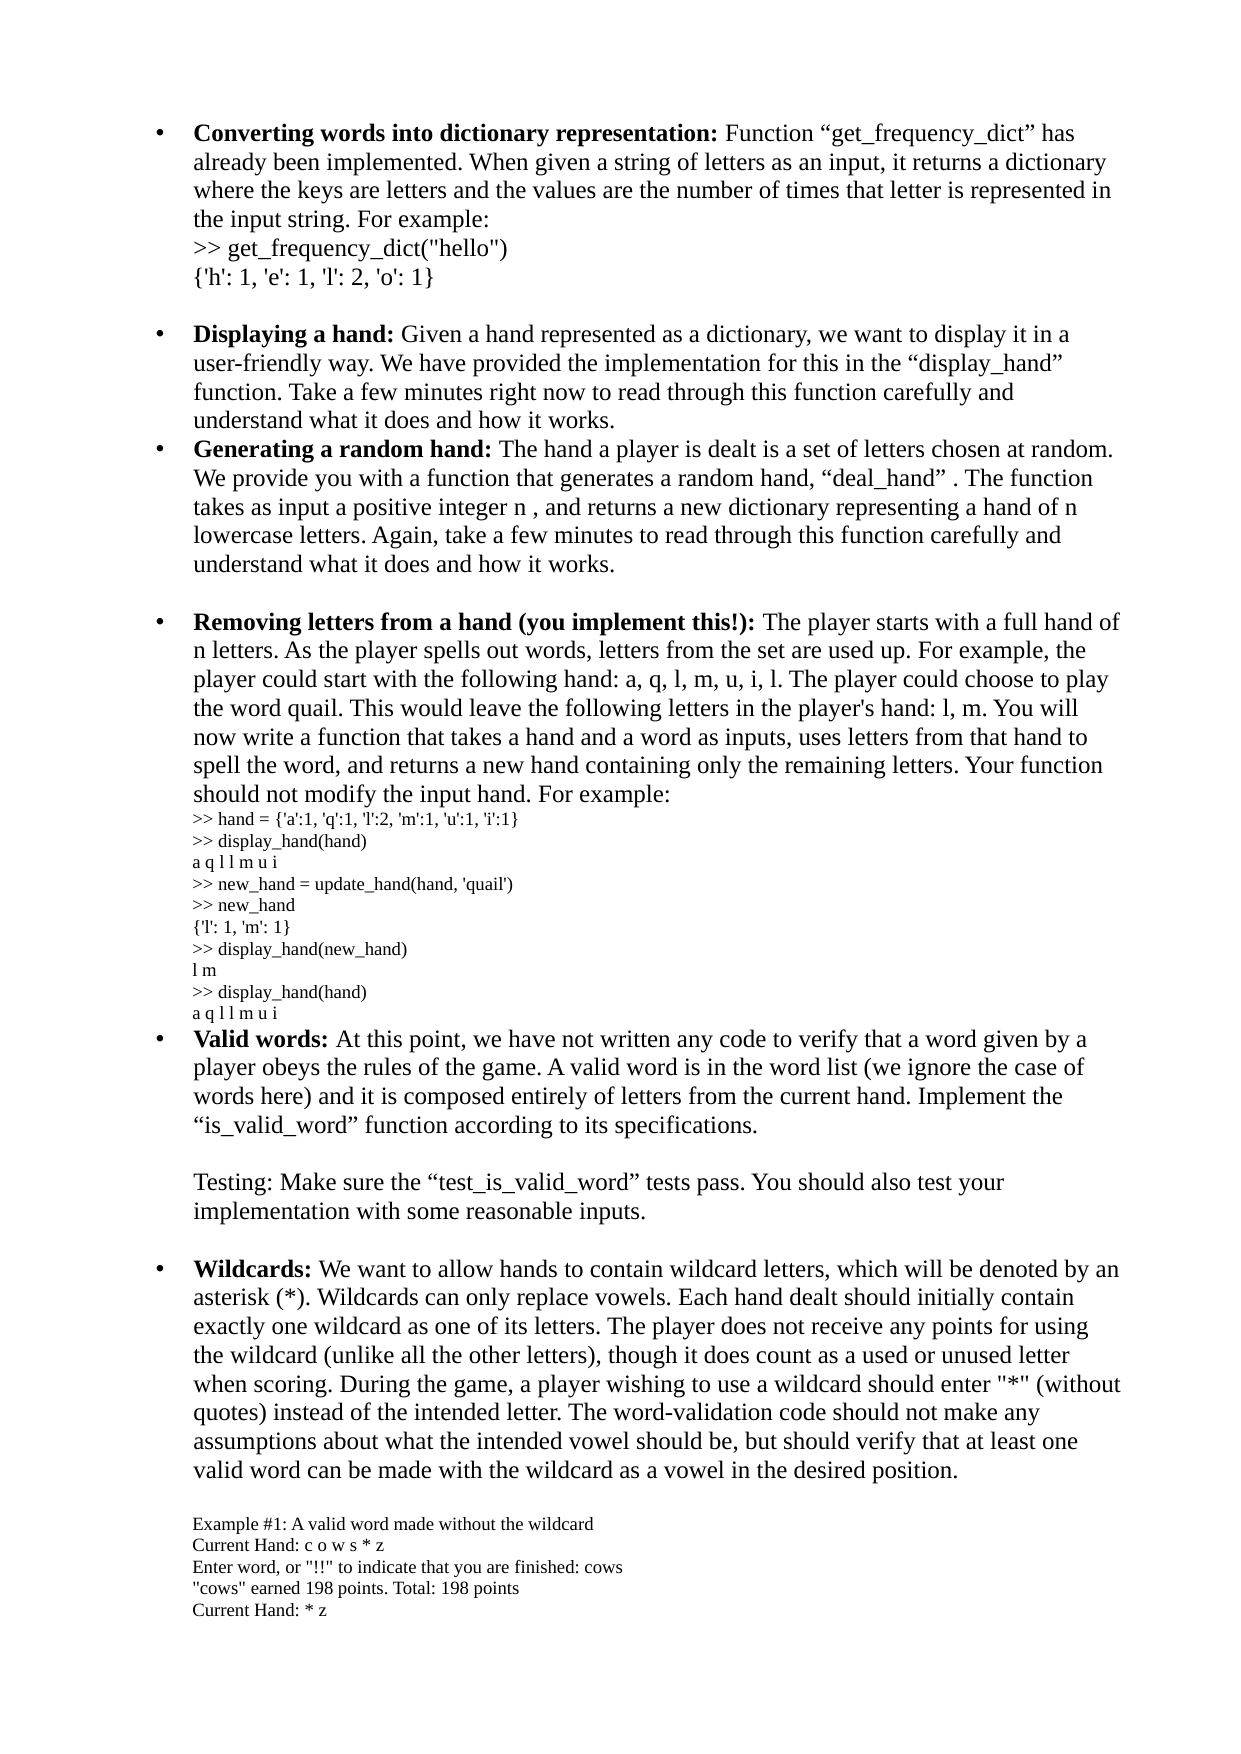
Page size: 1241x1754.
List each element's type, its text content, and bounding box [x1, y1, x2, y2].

list >> get_frequency_dict("hello") [156, 233, 1122, 262]
list Removing letters from a hand (you implement this!): The player starts with a full hand of n letters. As the player spells out words, letters from the set are used up. For example, the player could start with the following hand: a, q, l, m, u, i, l. The player could choose to play the word quail. This would leave the following letters in the player's hand: l, m. You will now write a function that takes a hand and a word as inputs, uses letters from that hand to spell the word, and returns a new hand containing only the remaining letters. Your function should not modify the input hand. For example: [156, 607, 1122, 808]
list Valid words: At this point, we have not written any code to verify that a word given by a player obeys the rules of the game. A valid word is in the word list (we ignore the case of words here) and it is composed entirely of letters from the current hand. Implement the “is_valid_word” function according to its specifications. [156, 1024, 1122, 1139]
text a q l l m u i [192, 1002, 1122, 1024]
text {'l': 1, 'm': 1} [192, 916, 1122, 937]
text >> display_hand(hand) [192, 830, 1122, 851]
text >> display_hand(hand) [192, 981, 1122, 1002]
list Generating a random hand: The hand a player is dealt is a set of letters chosen at random. We provide you with a function that generates a random hand, “deal_hand” . The function takes as input a positive integer n , and returns a new dictionary representing a hand of n lowercase letters. Again, take a few minutes to read through this function carefully and understand what it does and how it works. [156, 434, 1122, 578]
text >> new_hand = update_hand(hand, 'quail') [192, 873, 1122, 894]
text a q l l m u i [192, 851, 1122, 873]
text Example #1: A valid word made without the wildcard [192, 1512, 1122, 1534]
text "cows" earned 198 points. Total: 198 points [192, 1577, 1122, 1599]
text >> hand = {'a':1, 'q':1, 'l':2, 'm':1, 'u':1, 'i':1} [192, 808, 1122, 830]
list Testing: Make sure the “test_is_valid_word” tests pass. You should also test your implementation with some reasonable inputs. [156, 1167, 1122, 1225]
list Wildcards: We want to allow hands to contain wildcard letters, which will be denoted by an asterisk (*). Wildcards can only replace vowels. Each hand dealt should initially contain exactly one wildcard as one of its letters. The player does not receive any points for using the wildcard (unlike all the other letters), though it does count as a used or unused letter when scoring. During the game, a player wishing to use a wildcard should enter "*" (without quotes) instead of the intended letter. The word-validation code should not make any assumptions about what the intended vowel should be, but should verify that at least one valid word can be made with the wildcard as a vowel in the desired position. [156, 1254, 1122, 1484]
text Current Hand: c o w s * z [192, 1534, 1122, 1556]
text l m [192, 959, 1122, 981]
text Enter word, or "!!" to indicate that you are finished: cows [192, 1556, 1122, 1577]
list Displaying a hand: Given a hand represented as a dictionary, we want to display it in a user-friendly way. We have provided the implementation for this in the “display_hand” function. Take a few minutes right now to read through this function carefully and understand what it does and how it works. [156, 319, 1122, 434]
text >> display_hand(new_hand) [192, 937, 1122, 959]
text >> new_hand [192, 894, 1122, 916]
text Current Hand: * z [192, 1599, 1122, 1620]
list Converting words into dictionary representation: Function “get_frequency_dict” has already been implemented. When given a string of letters as an input, it returns a dictionary where the keys are letters and the values are the number of times that letter is represented in the input string. For example: [156, 118, 1122, 233]
text {'h': 1, 'e': 1, 'l': 2, 'o': 1} [118, 262, 1122, 291]
